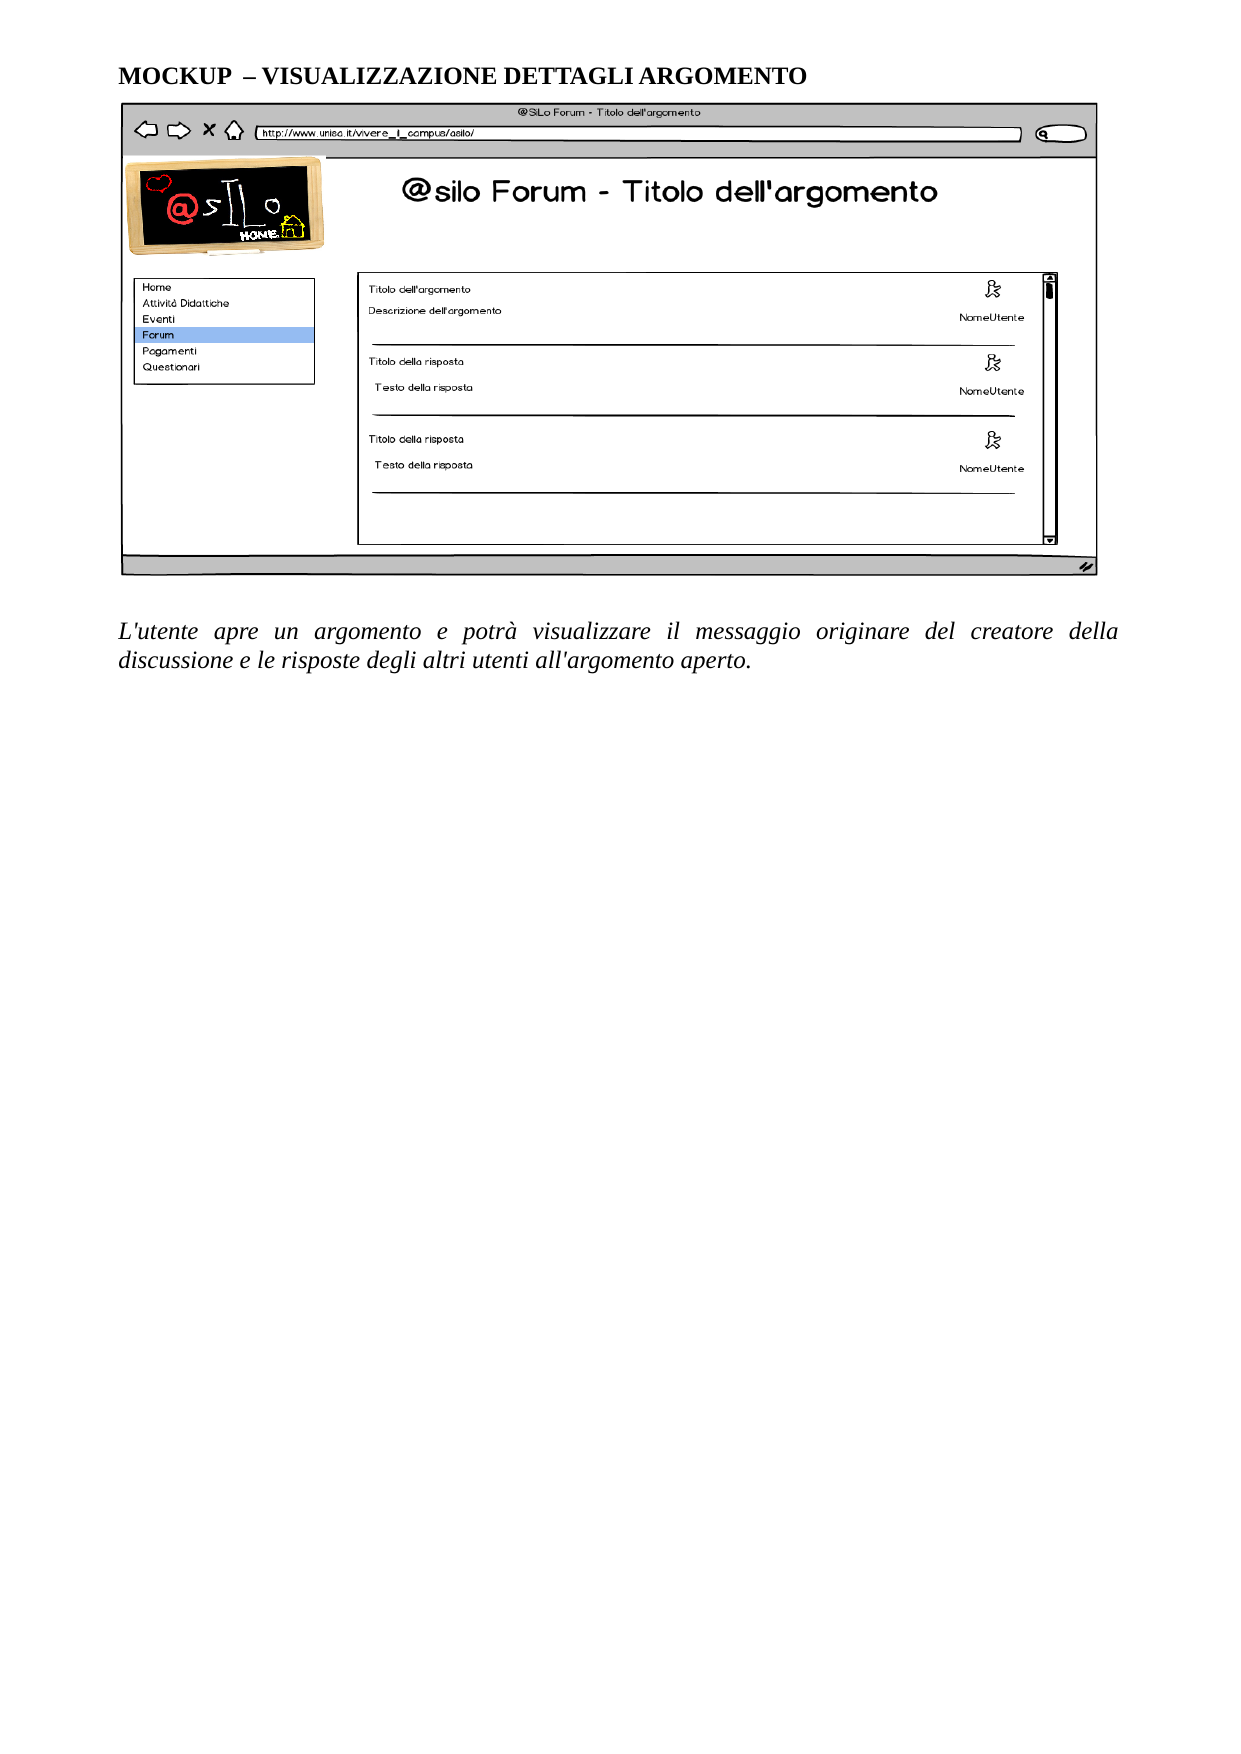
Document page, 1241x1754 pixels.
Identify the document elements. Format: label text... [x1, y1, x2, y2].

text MOCKUP – VISUALIZZAZIONE DETTAGLI ARGOMENTO [118, 61, 1122, 90]
text L'utente apre un argomento e potrà visualizzare il messaggio originare del creatore della discussione e le risposte degli altri utenti all'argomento aperto. [118, 616, 1122, 674]
picture [120, 102, 1098, 576]
